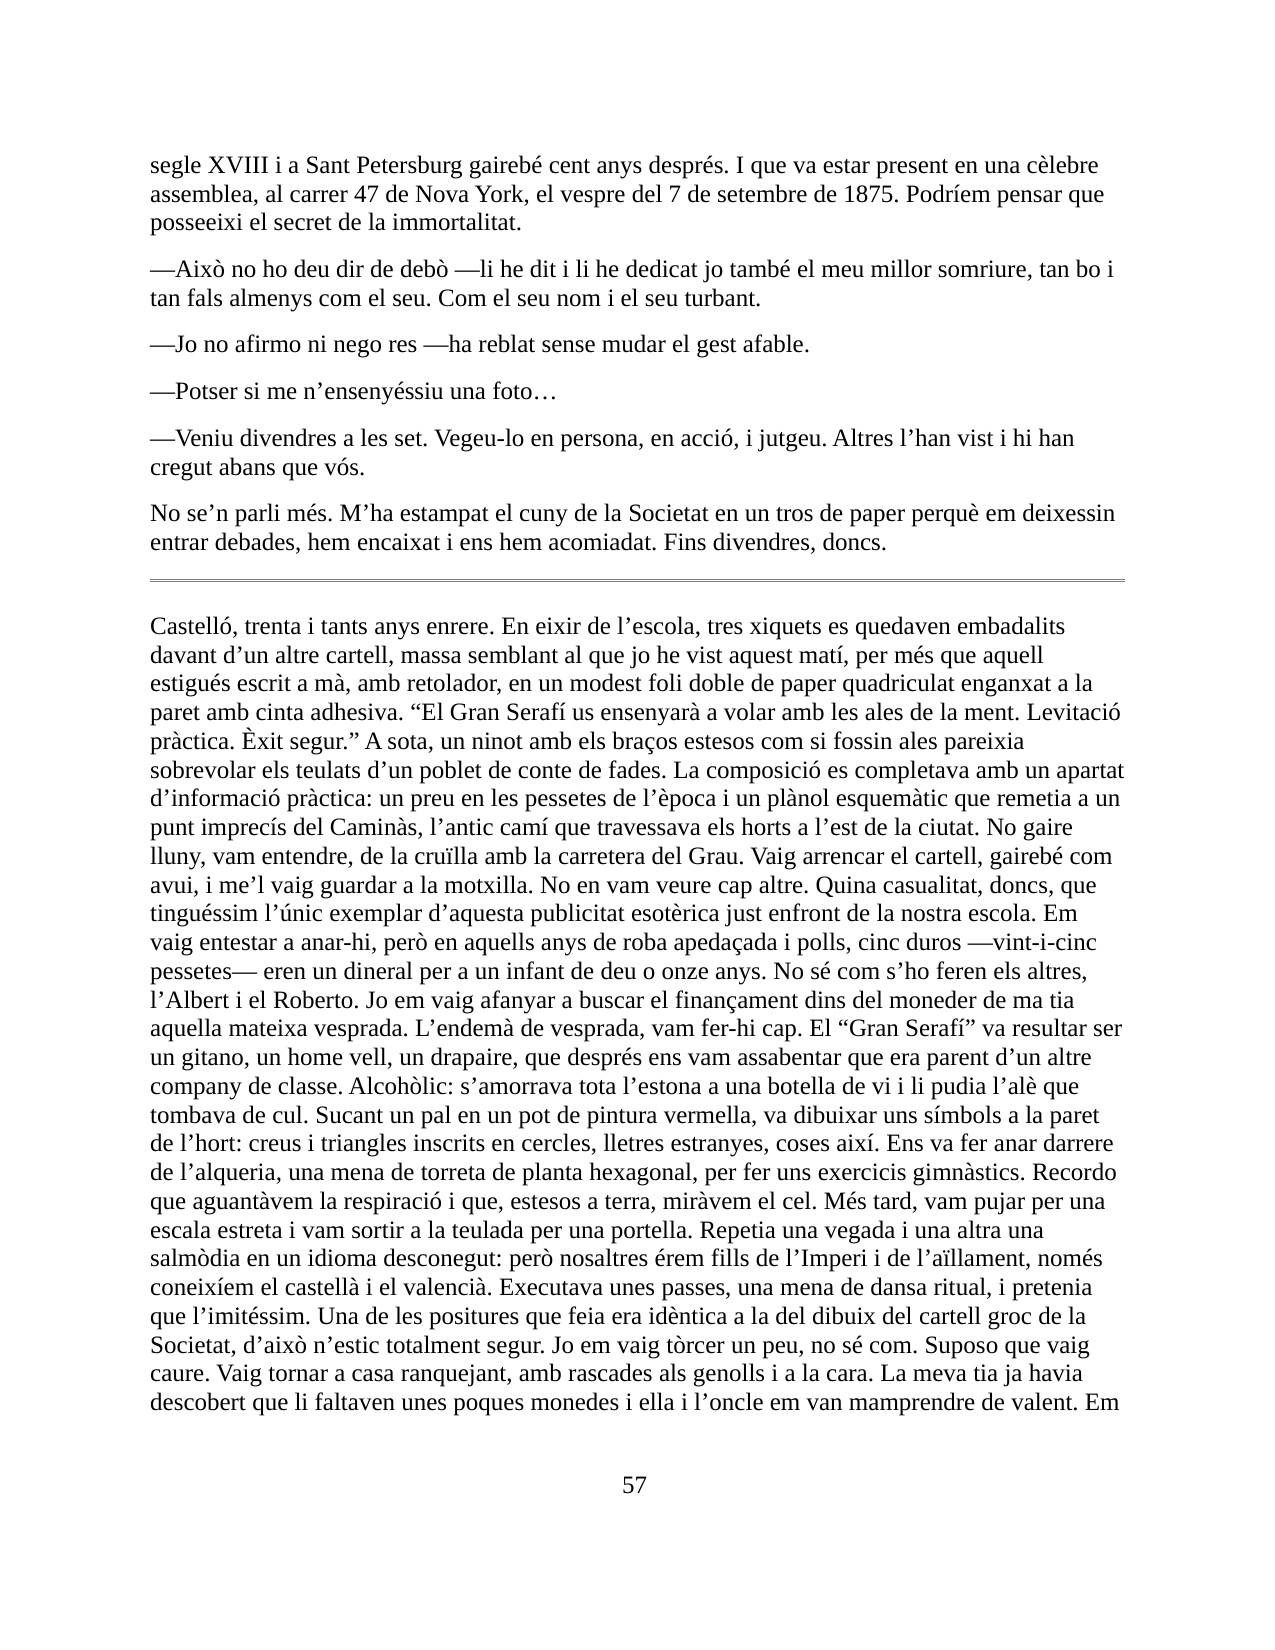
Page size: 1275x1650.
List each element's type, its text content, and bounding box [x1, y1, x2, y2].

text No se’n parli més. M’ha estampat el cuny de la Societat en un tros de paper perquè em deixessin entrar debades, hem encaixat i ens hem acomiadat. Fins divendres, doncs. [150, 498, 1125, 556]
text —Veniu divendres a les set. Vegeu-lo en persona, en acció, i jutgeu. Altres l’han vist i hi han cregut abans que vós. [150, 423, 1125, 480]
text —Jo no afirmo ni nego res —ha reblat sense mudar el gest afable. [150, 329, 1125, 358]
text —Això no ho deu dir de debò —li he dit i li he dedicat jo també el meu millor somriure, tan bo i tan fals almenys com el seu. Com el seu nom i el seu turbant. [150, 254, 1125, 312]
text —Potser si me n’ensenyéssiu una foto… [150, 376, 1125, 405]
text Castelló, trenta i tants anys enrere. En eixir de l’escola, tres xiquets es quedaven embadalits davant d’un altre cartell, massa semblant al que jo he vist aquest matí, per més que aquell estigués escrit a mà, amb retolador, en un modest foli doble de paper quadriculat enganxat a la paret amb cinta adhesiva. “El Gran Serafí us ensenyarà a volar amb les ales de la ment. Levitació pràctica. Èxit segur.” A sota, un ninot amb els braços estesos com si fossin ales pareixia sobrevolar els teulats d’un poblet de conte de fades. La composició es completava amb un apartat d’informació pràctica: un preu en les pessetes de l’època i un plànol esquemàtic que remetia a un punt imprecís del Caminàs, l’antic camí que travessava els horts a l’est de la ciutat. No gaire lluny, vam entendre, de la cruïlla amb la carretera del Grau. Vaig arrencar el cartell, gairebé com avui, i me’l vaig guardar a la motxilla. No en vam veure cap altre. Quina casualitat, doncs, que tinguéssim l’únic exemplar d’aquesta publicitat esotèrica just enfront de la nostra escola. Em vaig entestar a anar-hi, però en aquells anys de roba apedaçada i polls, cinc duros —vint-i-cinc pessetes— eren un dineral per a un infant de deu o onze anys. No sé com s’ho feren els altres, l’Albert i el Roberto. Jo em vaig afanyar a buscar el finançament dins del moneder de ma tia aquella mateixa vesprada. L’endemà de vesprada, vam fer-hi cap. El “Gran Serafí” va resultar ser un gitano, un home vell, un drapaire, que després ens vam assabentar que era parent d’un altre company de classe. Alcohòlic: s’amorrava tota l’estona a una botella de vi i li pudia l’alè que tombava de cul. Sucant un pal en un pot de pintura vermella, va dibuixar uns símbols a la paret de l’hort: creus i triangles inscrits en cercles, lletres estranyes, coses així. Ens va fer anar darrere de l’alqueria, una mena de torreta de planta hexagonal, per fer uns exercicis gimnàstics. Recordo que aguantàvem la respiració i que, estesos a terra, miràvem el cel. Més tard, vam pujar per una escala estreta i vam sortir a la teulada per una portella. Repetia una vegada i una altra una salmòdia en un idioma desconegut: però nosaltres érem fills de l’Imperi i de l’aïllament, només coneixíem el castellà i el valencià. Executava unes passes, una mena de dansa ritual, i pretenia que l’imitéssim. Una de les positures que feia era idèntica a la del dibuix del cartell groc de la Societat, d’això n’estic totalment segur. Jo em vaig tòrcer un peu, no sé com. Suposo que vaig caure. Vaig tornar a casa ranquejant, amb rascades als genolls i a la cara. La meva tia ja havia descobert que li faltaven unes poques monedes i ella i l’oncle em van mamprendre de valent. Em [150, 611, 1125, 1416]
text segle XVIII i a Sant Petersburg gairebé cent anys després. I que va estar present en una cèlebre assemblea, al carrer 47 de Nova York, el vespre del 7 de setembre de 1875. Podríem pensar que posseeixi el secret de la immortalitat. [150, 150, 1125, 236]
